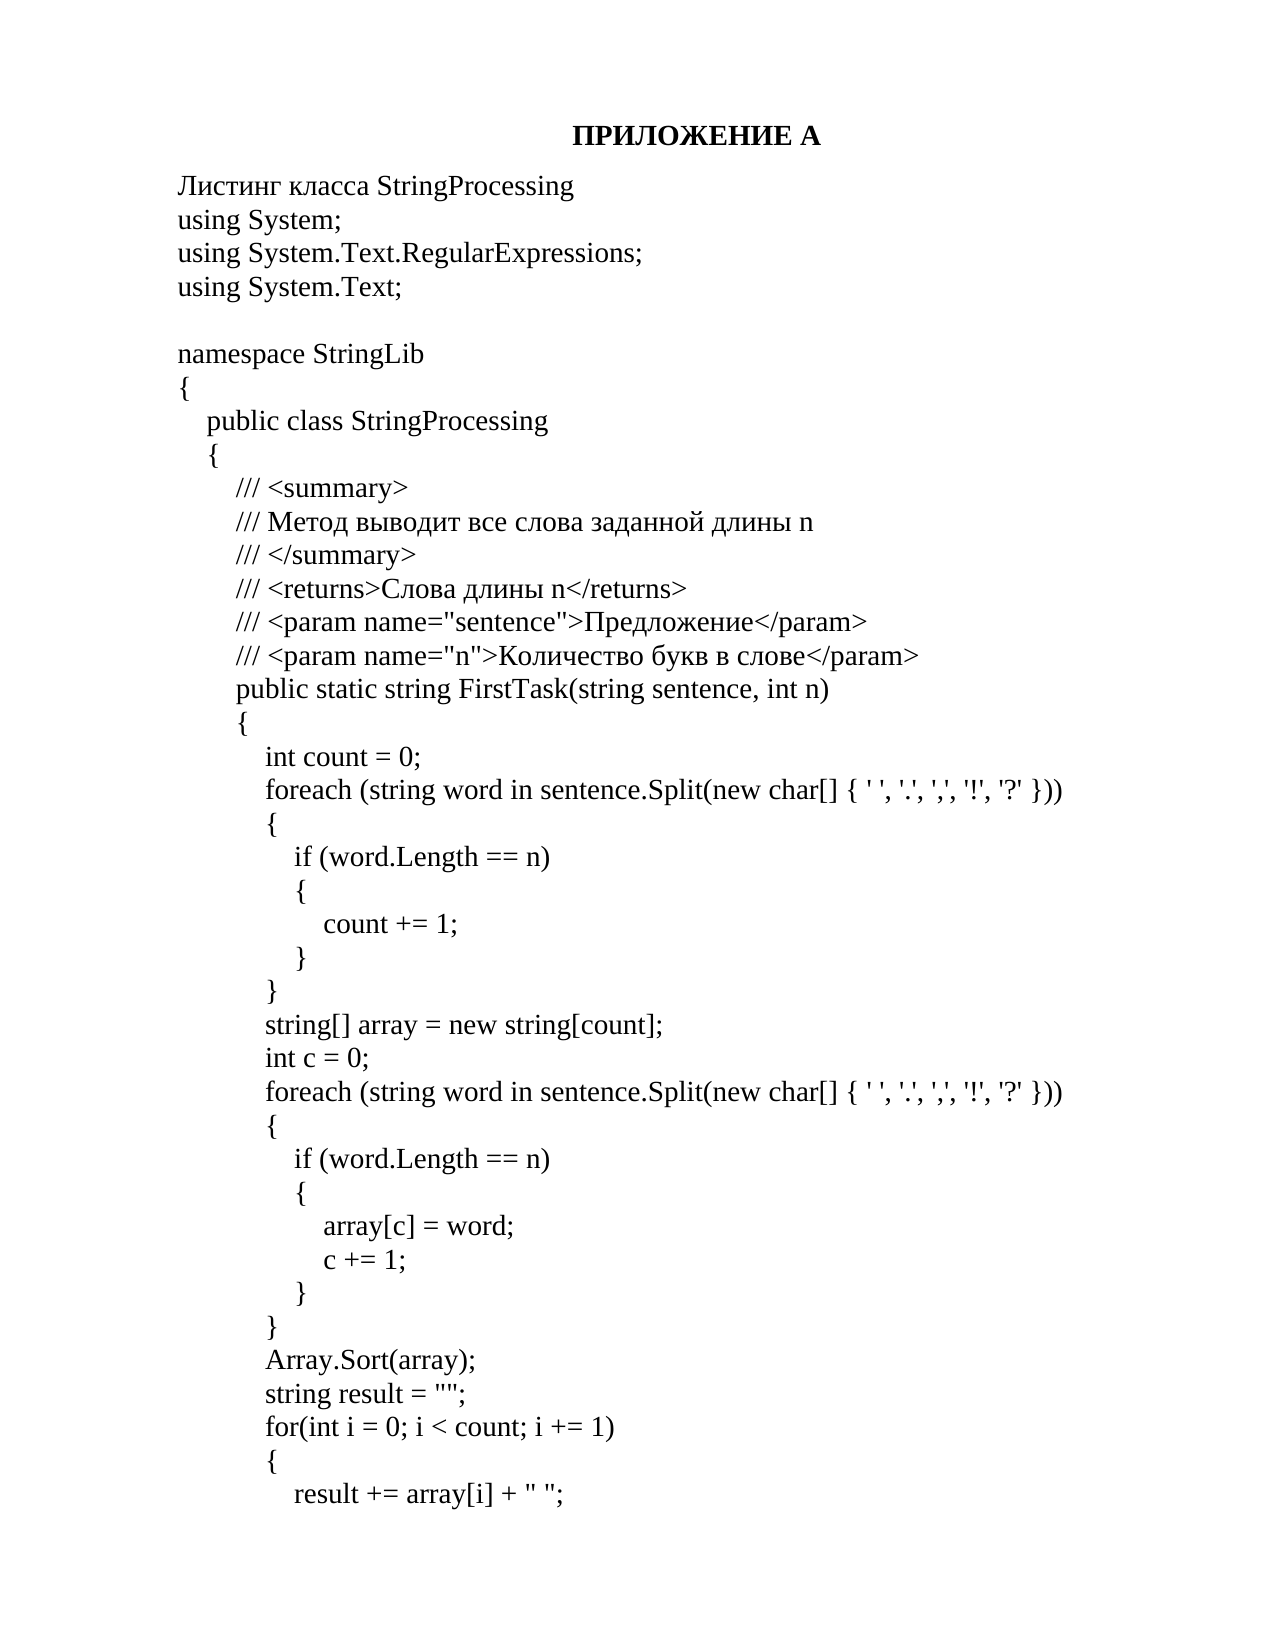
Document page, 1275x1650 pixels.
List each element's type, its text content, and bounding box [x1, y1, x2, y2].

text result += array[i] + " "; [177, 1477, 1216, 1510]
text public static string FirstTask(string sentence, int n) [177, 672, 1216, 705]
text { [177, 370, 1216, 403]
text { [177, 1108, 1216, 1141]
text string result = ""; [177, 1376, 1216, 1409]
text } [177, 973, 1216, 1007]
text } [177, 940, 1216, 973]
text } [177, 1275, 1216, 1309]
text using System; [177, 202, 1216, 236]
text { [177, 1443, 1216, 1477]
text /// <summary> [177, 470, 1216, 504]
text foreach (string word in sentence.Split(new char[] { ' ', '.', ',', '!', '?' })) [177, 1074, 1216, 1108]
text string[] array = new string[count]; [177, 1007, 1216, 1041]
text { [177, 1175, 1216, 1208]
text c += 1; [177, 1242, 1216, 1275]
text /// <param name="n">Количество букв в слове</param> [177, 638, 1216, 672]
text if (word.Length == n) [177, 839, 1216, 873]
text } [177, 1309, 1216, 1342]
text if (word.Length == n) [177, 1141, 1216, 1175]
text namespace StringLib [177, 336, 1216, 370]
text { [177, 705, 1216, 739]
text public class StringProcessing [177, 403, 1216, 437]
text int c = 0; [177, 1041, 1216, 1074]
text using System.Text.RegularExpressions; [177, 236, 1216, 269]
text /// <returns>Слова длины n</returns> [177, 571, 1216, 604]
text foreach (string word in sentence.Split(new char[] { ' ', '.', ',', '!', '?' })) [177, 772, 1216, 806]
text Листинг класса StringProcessing [177, 168, 1216, 202]
text { [177, 437, 1216, 470]
text ПРИЛОЖЕНИЕ А [177, 118, 1216, 152]
text for(int i = 0; i < count; i += 1) [177, 1409, 1216, 1443]
text int count = 0; [177, 739, 1216, 772]
text Array.Sort(array); [177, 1342, 1216, 1376]
text /// Метод выводит все слова заданной длины n [177, 504, 1216, 537]
text /// </summary> [177, 537, 1216, 571]
text count += 1; [177, 906, 1216, 940]
text array[c] = word; [177, 1208, 1216, 1242]
text { [177, 873, 1216, 906]
text { [177, 806, 1216, 839]
text using System.Text; [177, 269, 1216, 303]
text /// <param name="sentence">Предложение</param> [177, 604, 1216, 638]
